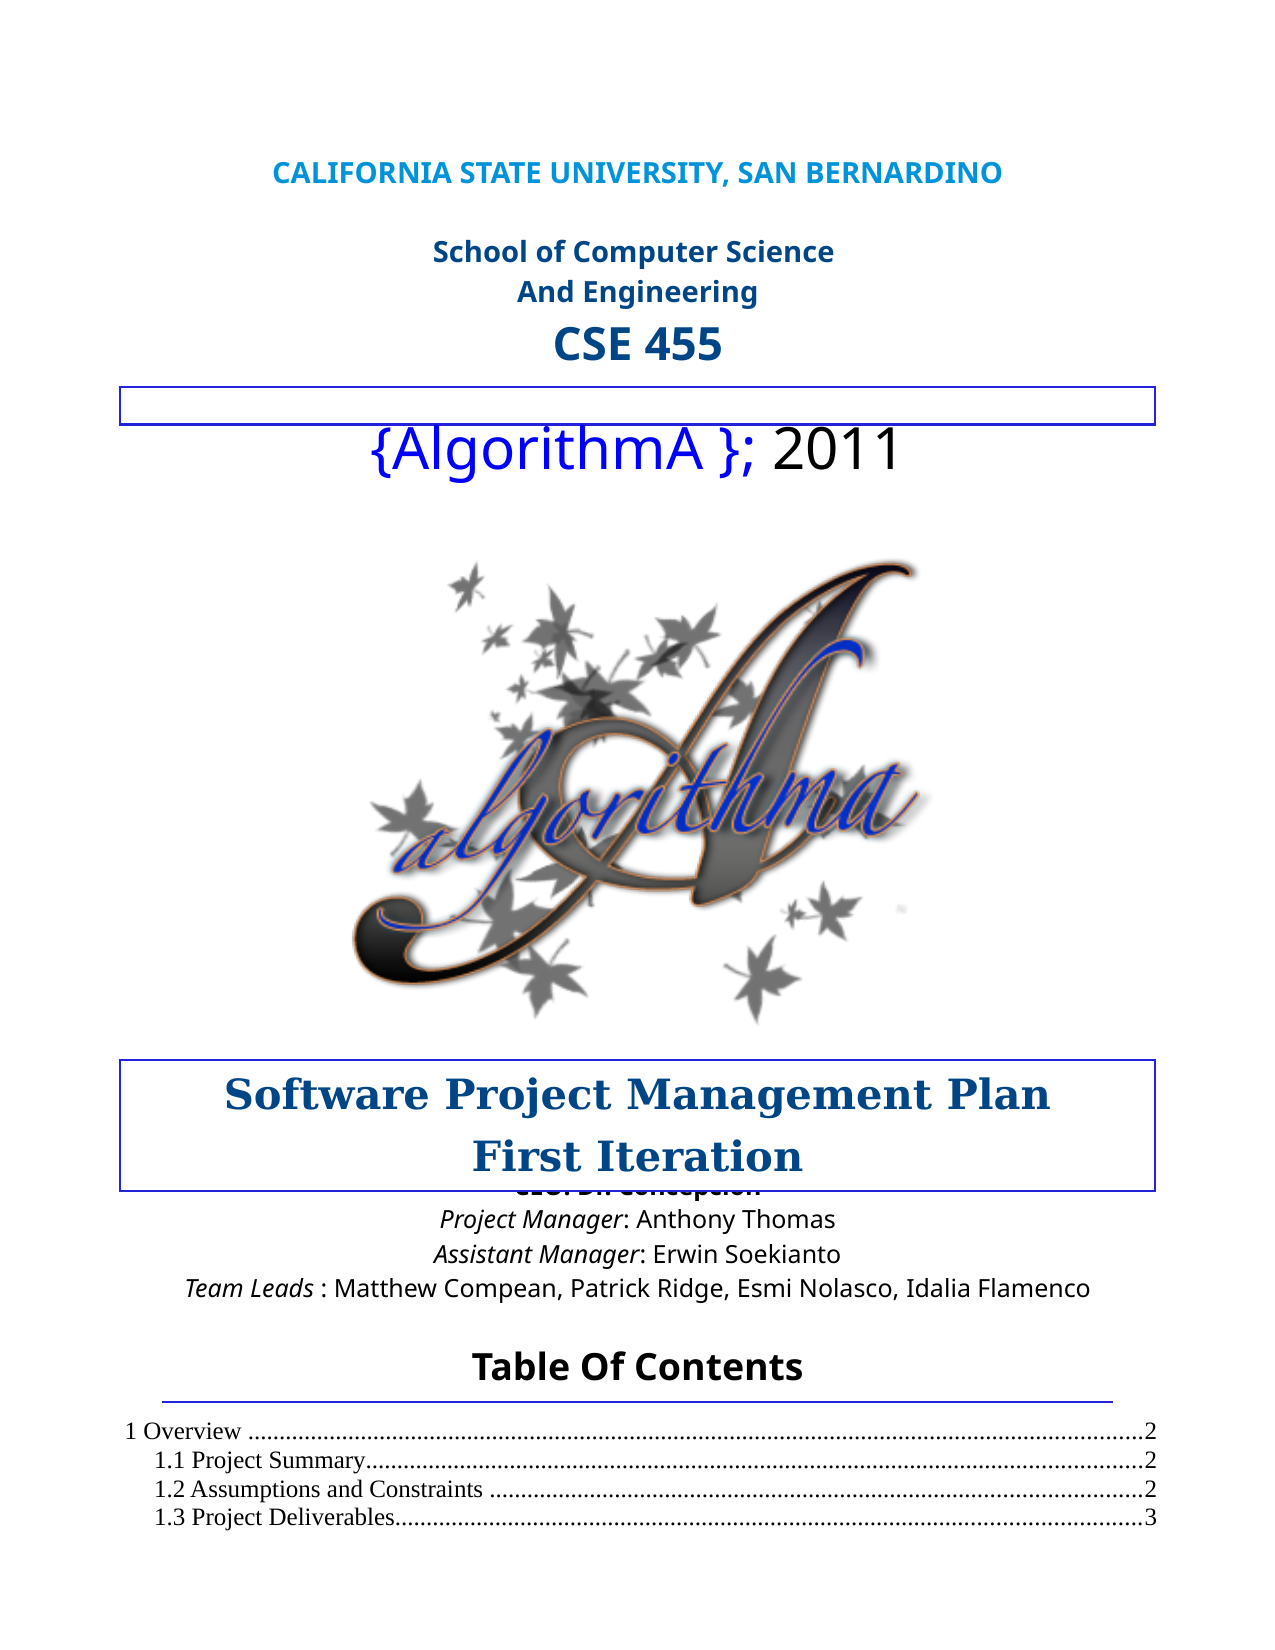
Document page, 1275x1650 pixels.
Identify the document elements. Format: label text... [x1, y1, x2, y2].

text CALIFORNIA STATE UNIVERSITY, SAN BERNARDINO [118, 152, 1157, 192]
text CEO: Dr. Concepcion [118, 1168, 1157, 1202]
text 1.3 Project Deliverables 3 [148, 1502, 1157, 1531]
text School of Computer Science [118, 232, 1157, 271]
text 1 Overview 2 [118, 1416, 1157, 1445]
picture [324, 486, 929, 1054]
text 1.1 Project Summary 2 [148, 1445, 1157, 1474]
text Project Manager: Anthony Thomas [118, 1202, 1157, 1236]
text 1.2 Assumptions and Constraints 2 [148, 1474, 1157, 1502]
text Assistant Manager: Erwin Soekianto [118, 1236, 1157, 1270]
text Team Leads : Matthew Compean, Patrick Ridge, Esmi Nolasco, Idalia Flamenco [118, 1270, 1157, 1304]
text CSE 455 [118, 311, 1157, 373]
text And Engineering [118, 271, 1157, 311]
text Software Project Management Plan [121, 1070, 1154, 1119]
picture [333, 495, 938, 1054]
text Table Of Contents [171, 1341, 1104, 1392]
text {AlgorithmA }; 2011 [118, 407, 1157, 487]
text First Iteration [121, 1132, 1154, 1181]
